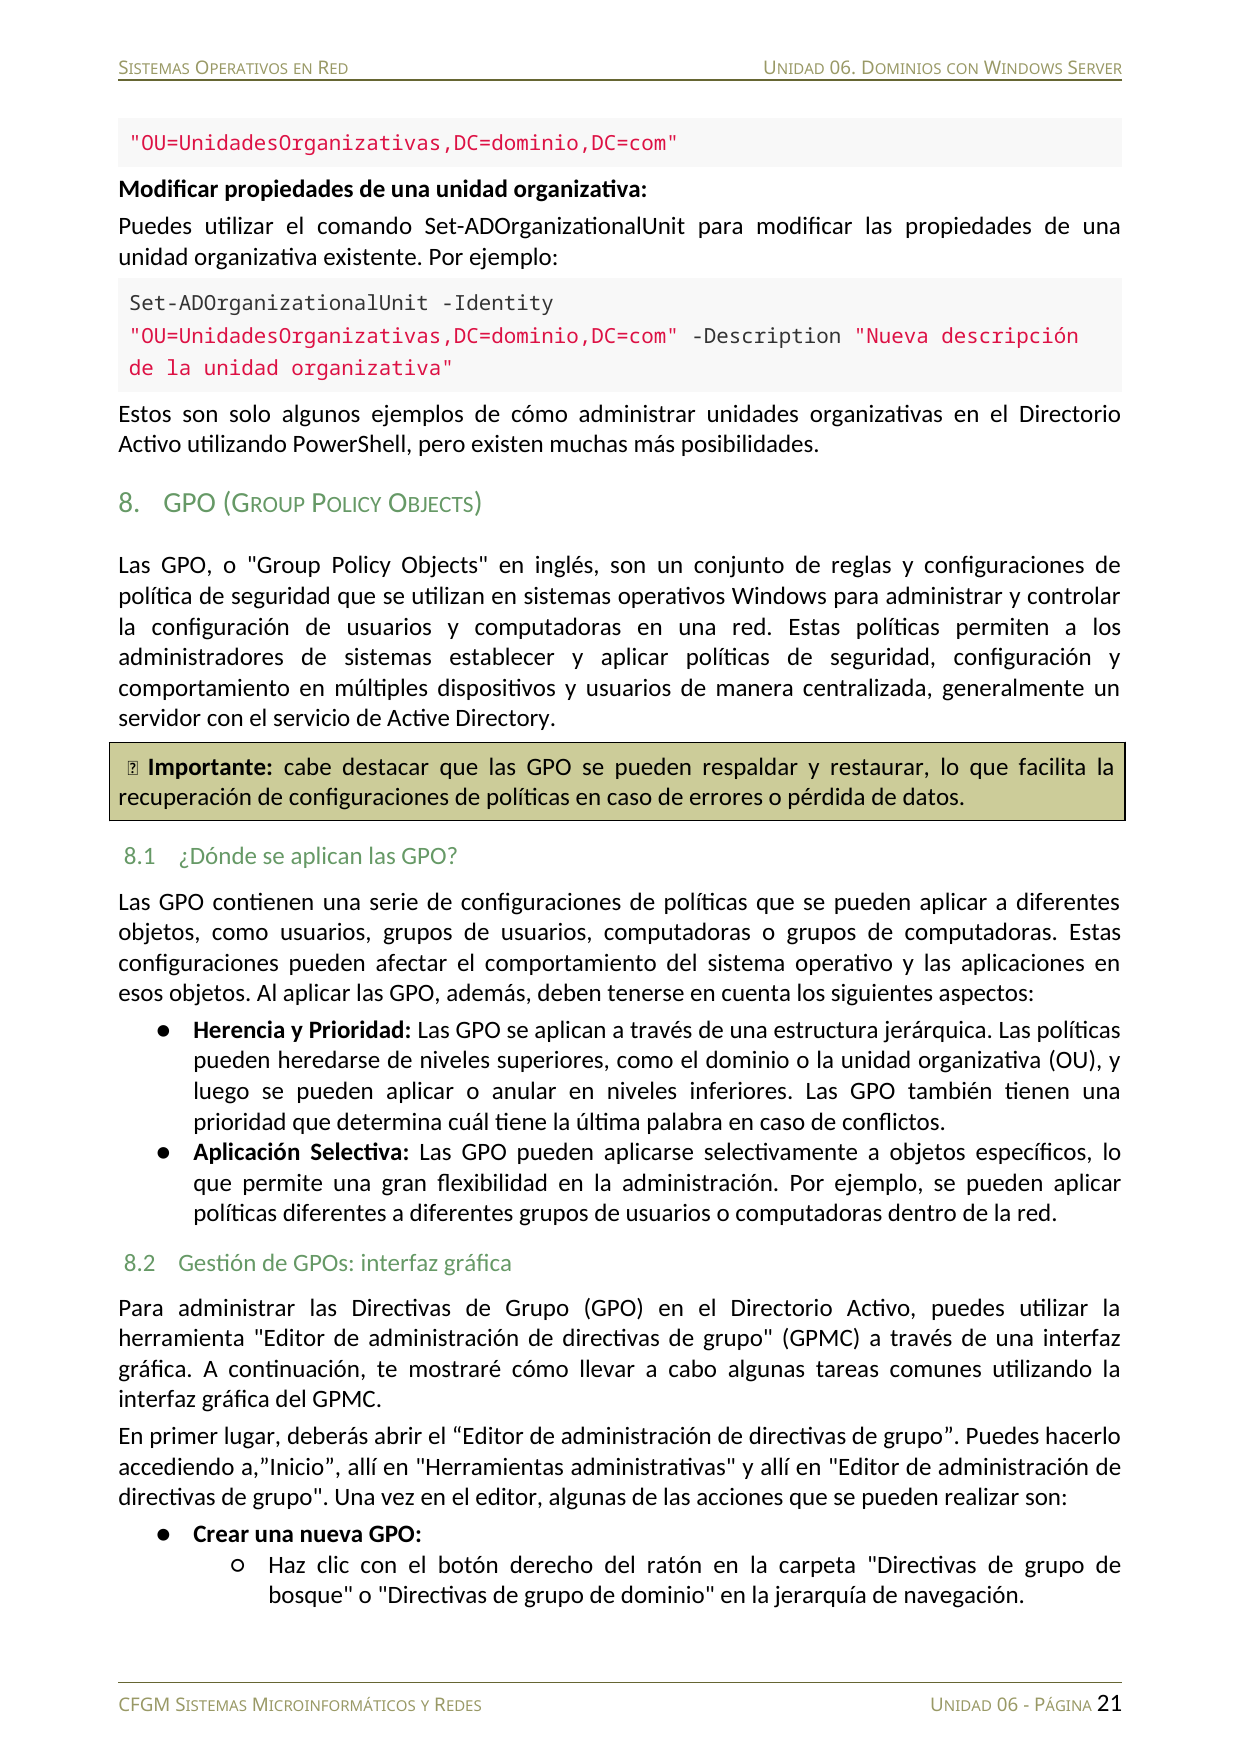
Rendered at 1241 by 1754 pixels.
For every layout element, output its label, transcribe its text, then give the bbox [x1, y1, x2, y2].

list Aplicación Selectiva: Las GPO pueden aplicarse selectivamente a objetos específicos, lo que permite una gran flexibilidad en la administración. Por ejemplo, se pueden aplicar políticas diferentes a diferentes grupos de usuarios o computadoras dentro de la red. [156, 1136, 1122, 1228]
table_header Set-ADOrganizationalUnit -Identity "OU=UnidadesOrganizativas,DC=dominio,DC=com" -Description "Nueva descripción de la unidad organizativa" [118, 278, 1122, 392]
text Para administrar las Directivas de Grupo (GPO) en el Directorio Activo, puedes utilizar la herramienta "Editor de administración de directivas de grupo" (GPMC) a través de una interfaz gráfica. A continuación, te mostraré cómo llevar a cabo algunas tareas comunes utilizando la interfaz gráfica del GPMC. [118, 1292, 1122, 1414]
list Crear una nueva GPO: [156, 1518, 1122, 1549]
subtitle ¿Dónde se aplican las GPO? [118, 840, 1122, 871]
text Las GPO contienen una serie de configuraciones de políticas que se pueden aplicar a diferentes objetos, como usuarios, grupos de usuarios, computadoras o grupos de computadoras. Estas configuraciones pueden afectar el comportamiento del sistema operativo y las aplicaciones en esos objetos. Al aplicar las GPO, además, deben tenerse en cuenta los siguientes aspectos: [118, 886, 1122, 1008]
subtitle Gestión de GPOs: interfaz gráfica [118, 1247, 1122, 1277]
text En primer lugar, deberás abrir el “Editor de administración de directivas de grupo”. Puedes hacerlo accediendo a,”Inicio”, allí en "Herramientas administrativas" y allí en "Editor de administración de directivas de grupo". Una vez en el editor, algunas de las acciones que se pueden realizar son: [118, 1421, 1122, 1512]
text Puedes utilizar el comando Set-ADOrganizationalUnit para modificar las propiedades de una unidad organizativa existente. Por ejemplo: [118, 210, 1122, 271]
list Haz clic con el botón derecho del ratón en la carpeta "Directivas de grupo de bosque" o "Directivas de grupo de dominio" en la jerarquía de navegación. [231, 1549, 1122, 1610]
list Herencia y Prioridad: Las GPO se aplican a través de una estructura jerárquica. Las políticas pueden heredarse de niveles superiores, como el dominio o la unidad organizativa (OU), y luego se pueden aplicar o anular en niveles inferiores. Las GPO también tienen una prioridad que determina cuál tiene la última palabra en caso de conflictos. [156, 1014, 1122, 1136]
text Modificar propiedades de una unidad organizativa: [118, 173, 1122, 204]
subtitle GPO (Group Policy Objects) [118, 484, 1122, 519]
text 📖 Importante: cabe destacar que las GPO se pueden respaldar y restaurar, lo que facilita la recuperación de configuraciones de políticas en caso de errores o pérdida de datos. [110, 743, 1124, 820]
table_header "OU=UnidadesOrganizativas,DC=dominio,DC=com" [118, 118, 1122, 167]
text Las GPO, o "Group Policy Objects" en inglés, son un conjunto de reglas y configuraciones de política de seguridad que se utilizan en sistemas operativos Windows para administrar y controlar la configuración de usuarios y computadoras en una red. Estas políticas permiten a los administradores de sistemas establecer y aplicar políticas de seguridad, configuración y comportamiento en múltiples dispositivos y usuarios de manera centralizada, generalmente un servidor con el servicio de Active Directory. [118, 550, 1122, 733]
text Estos son solo algunos ejemplos de cómo administrar unidades organizativas en el Directorio Activo utilizando PowerShell, pero existen muchas más posibilidades. [118, 398, 1122, 459]
